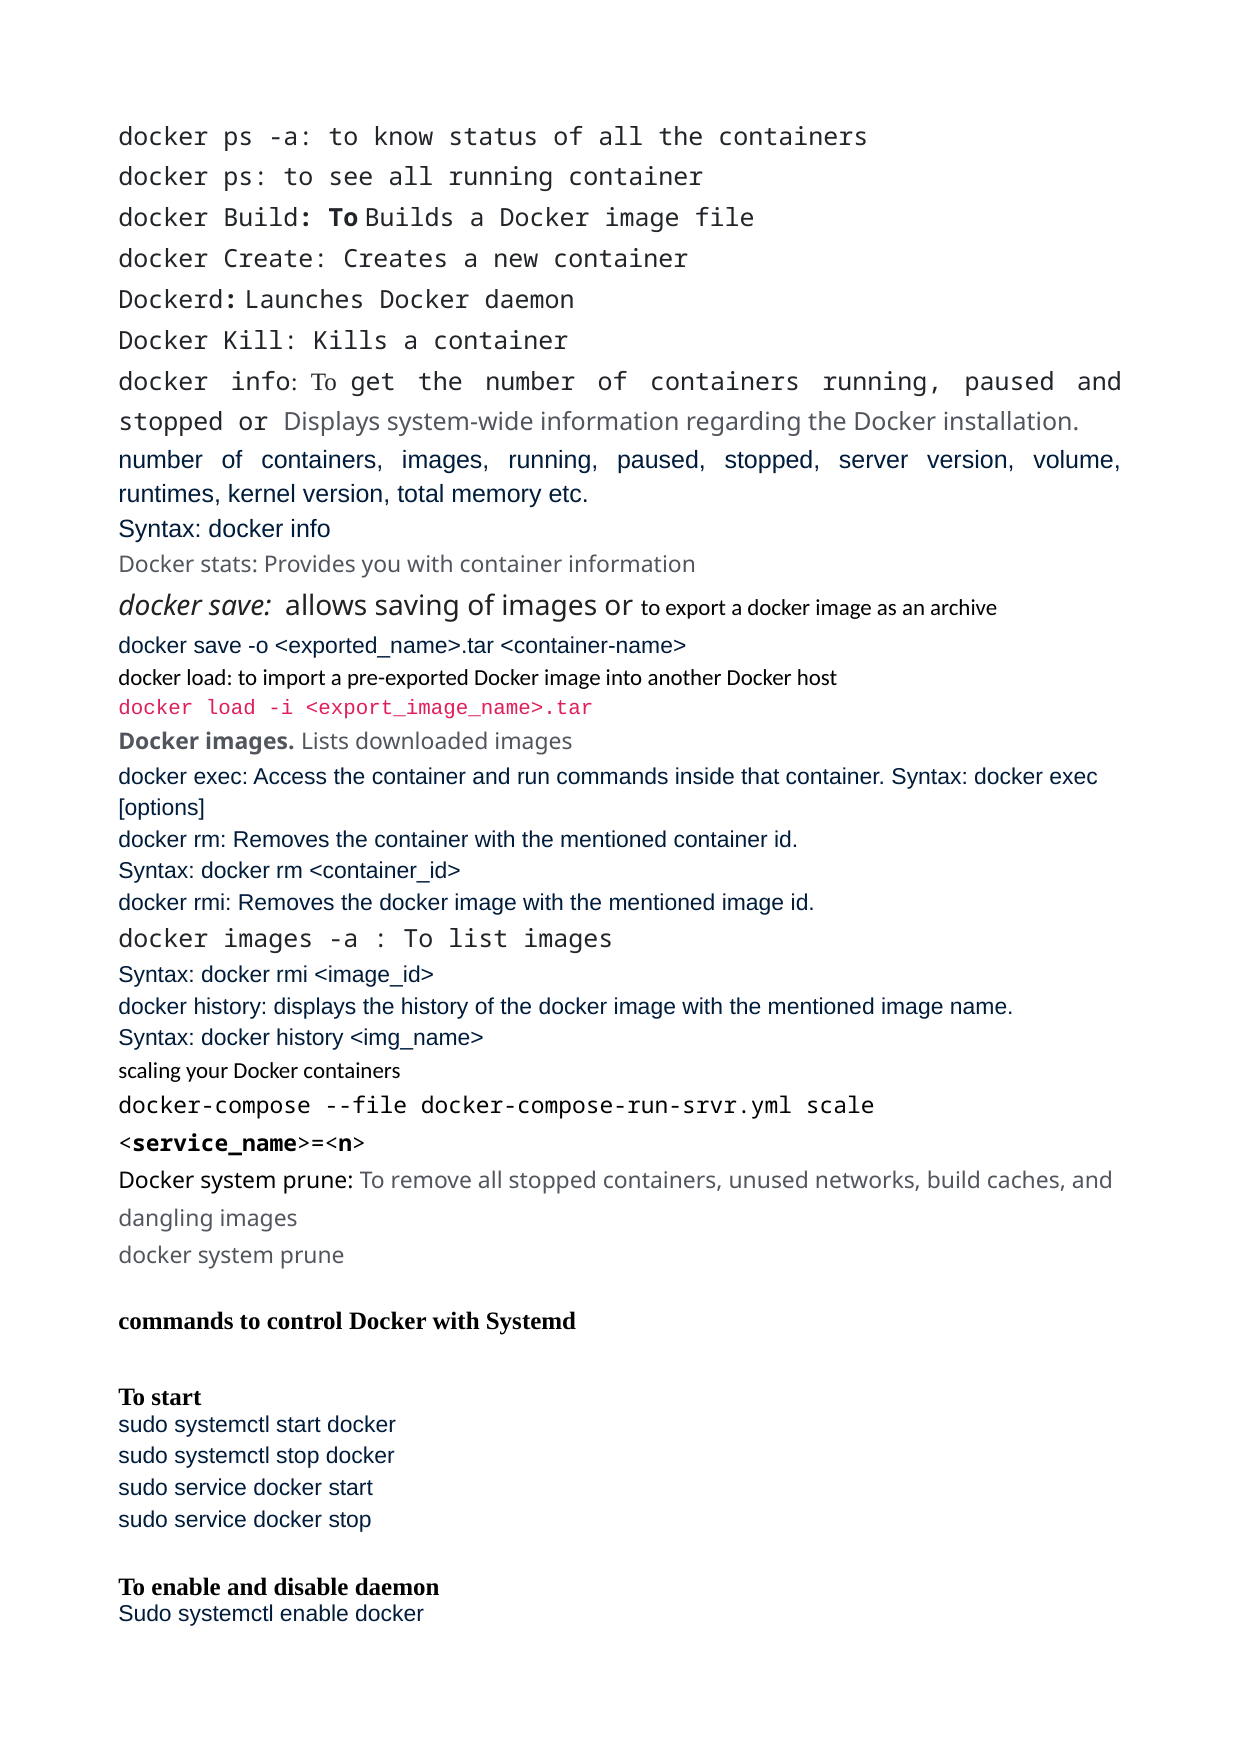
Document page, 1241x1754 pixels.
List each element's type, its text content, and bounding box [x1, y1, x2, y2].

text sudo systemctl stop docker [118, 1442, 1122, 1469]
text Syntax: docker info [118, 514, 1122, 542]
text docker rmi: Removes the docker image with the mentioned image id. [118, 889, 1122, 915]
text sudo service docker stop [118, 1506, 1122, 1532]
text Syntax: docker rm <container_id> [118, 857, 1122, 884]
text Docker Kill: Kills a container [118, 322, 1122, 356]
text docker load -i <export_image_name>.tar [118, 697, 1122, 720]
text docker Create: Creates a new container [118, 241, 1122, 275]
text docker ps -a: to know status of all the containers [118, 118, 1122, 152]
text Docker system prune: To remove all stopped containers, unused networks, build caches, and dangling images [118, 1164, 1122, 1233]
text Syntax: docker rmi <image_id> [118, 961, 1122, 988]
text docker save: allows saving of images or to export a docker image as an archive [118, 586, 1122, 624]
text docker system prune [118, 1239, 1122, 1271]
text docker save -o <exported_name>.tar <container-name> [118, 632, 1122, 658]
text Docker images. Lists downloaded images [118, 725, 1122, 756]
text docker rm: Removes the container with the mentioned container id. [118, 826, 1122, 852]
text docker exec: Access the container and run commands inside that container. Syntax: docker exec [options] [118, 763, 1122, 821]
text scaling your Docker containers [118, 1056, 1122, 1084]
text docker history: displays the history of the docker image with the mentioned image name. [118, 993, 1122, 1019]
text To start [118, 1382, 1122, 1411]
text docker info: To get the number of containers running, paused and stopped or Displays system-wide information regarding the Docker installation. [118, 363, 1122, 438]
text commands to control Docker with Systemd [118, 1306, 1122, 1334]
text sudo systemctl start docker [118, 1411, 1122, 1437]
text sudo service docker start [118, 1474, 1122, 1500]
text docker images -a : To list images [118, 920, 1122, 954]
text number of containers, images, running, paused, stopped, server version, volume, runtimes, kernel version, total memory etc. [118, 445, 1122, 508]
text docker ps: to see all running container [118, 159, 1122, 193]
text docker load: to import a pre-exported Docker image into another Docker host [118, 663, 1122, 691]
text docker Build: To Builds a Docker image file [118, 200, 1122, 234]
text Syntax: docker history <img_name> [118, 1024, 1122, 1051]
text Sudo systemctl enable docker [118, 1600, 1122, 1627]
text docker-compose --file docker-compose-run-srvr.yml scale <service_name>=<n> [118, 1089, 1122, 1158]
text Docker stats: Provides you with container information [118, 548, 1122, 579]
text Dockerd: Launches Docker daemon [118, 281, 1122, 316]
text To enable and disable daemon [118, 1572, 1122, 1600]
